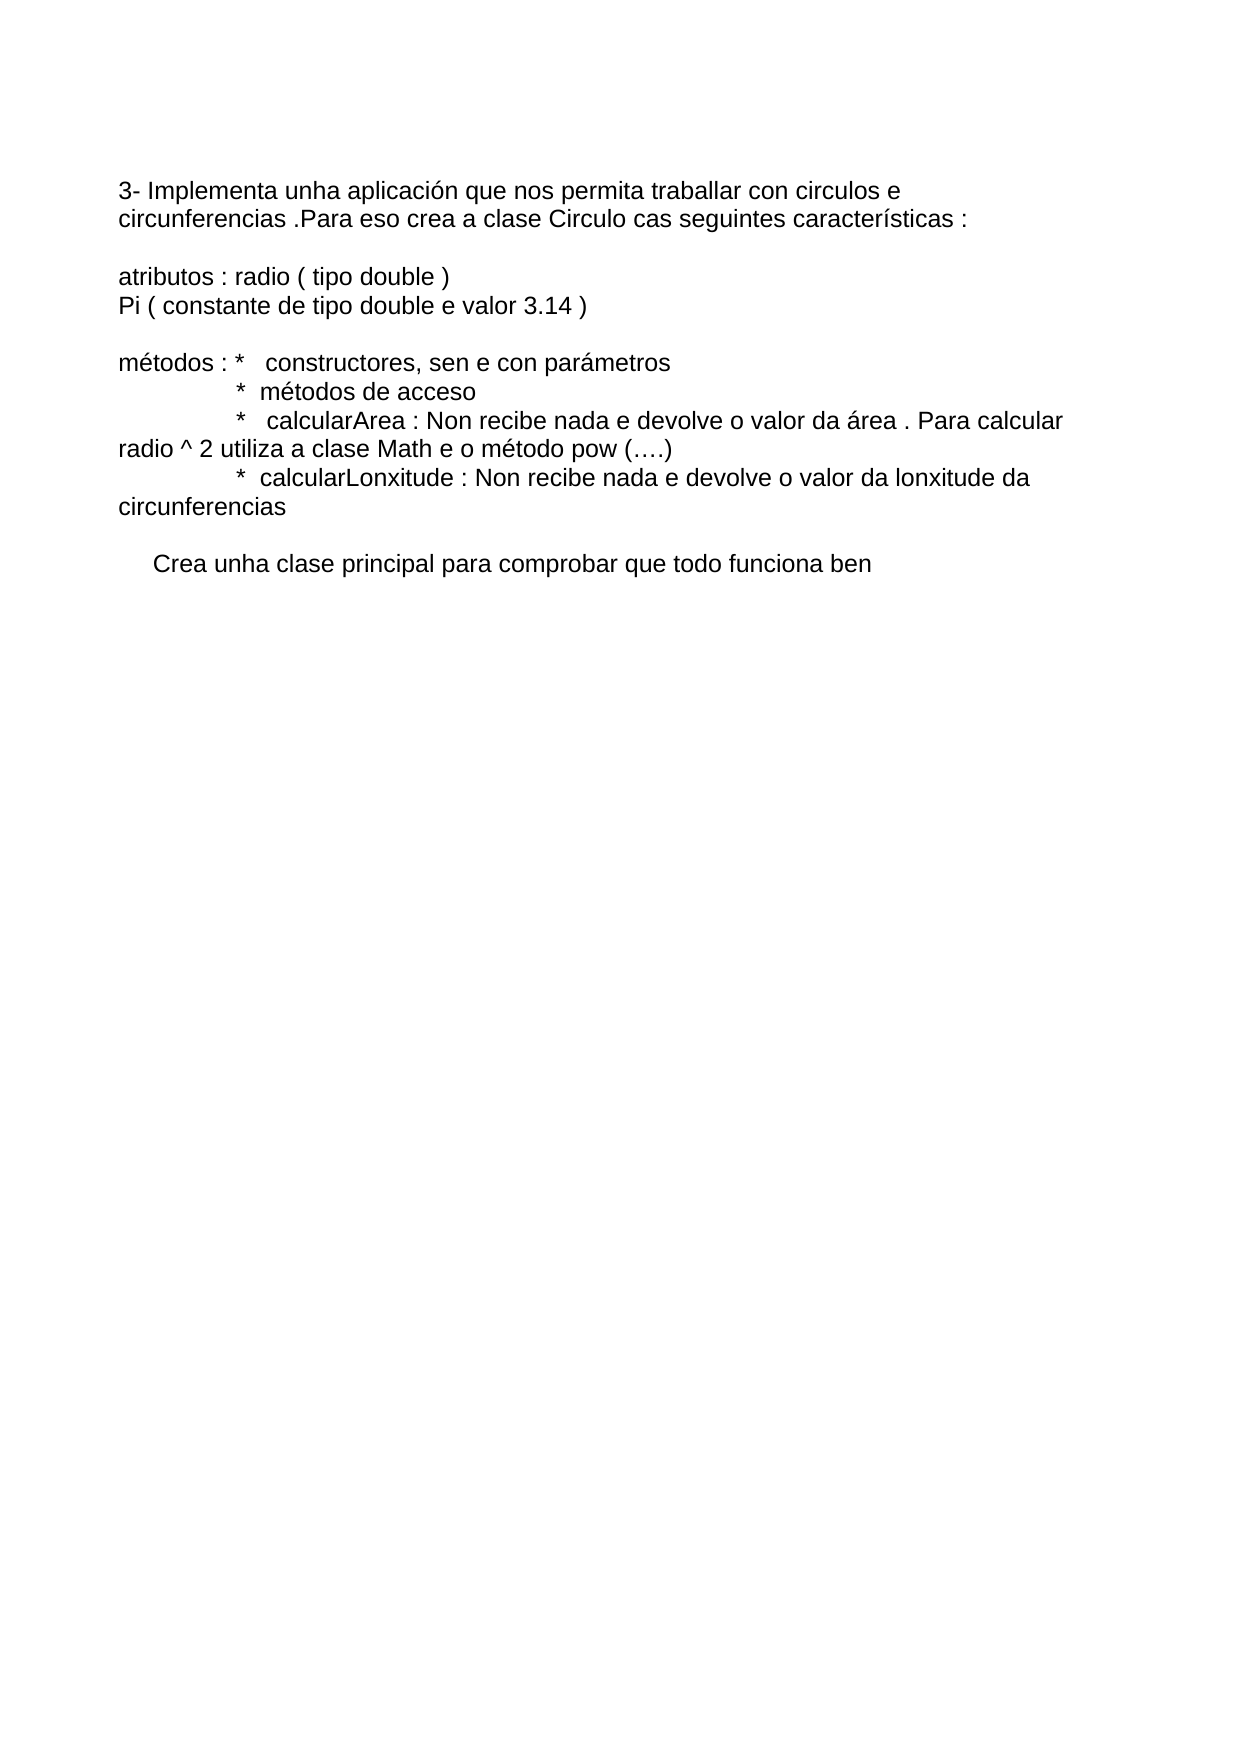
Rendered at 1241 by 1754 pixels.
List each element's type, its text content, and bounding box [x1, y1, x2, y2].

text * métodos de acceso [118, 377, 1122, 406]
text * calcularLonxitude : Non recibe nada e devolve o valor da lonxitude da circunferencias [118, 463, 1122, 521]
text Crea unha clase principal para comprobar que todo funciona ben [118, 549, 1122, 578]
text 3- Implementa unha aplicación que nos permita traballar con circulos e circunferencias .Para eso crea a clase Circulo cas seguintes características : [118, 176, 1122, 233]
text * calcularArea : Non recibe nada e devolve o valor da área . Para calcular radio ^ 2 utiliza a clase Math e o método pow (….) [118, 406, 1122, 463]
text Pi ( constante de tipo double e valor 3.14 ) [118, 291, 1122, 319]
text atributos : radio ( tipo double ) [118, 262, 1122, 291]
text métodos : * constructores, sen e con parámetros [118, 348, 1122, 377]
